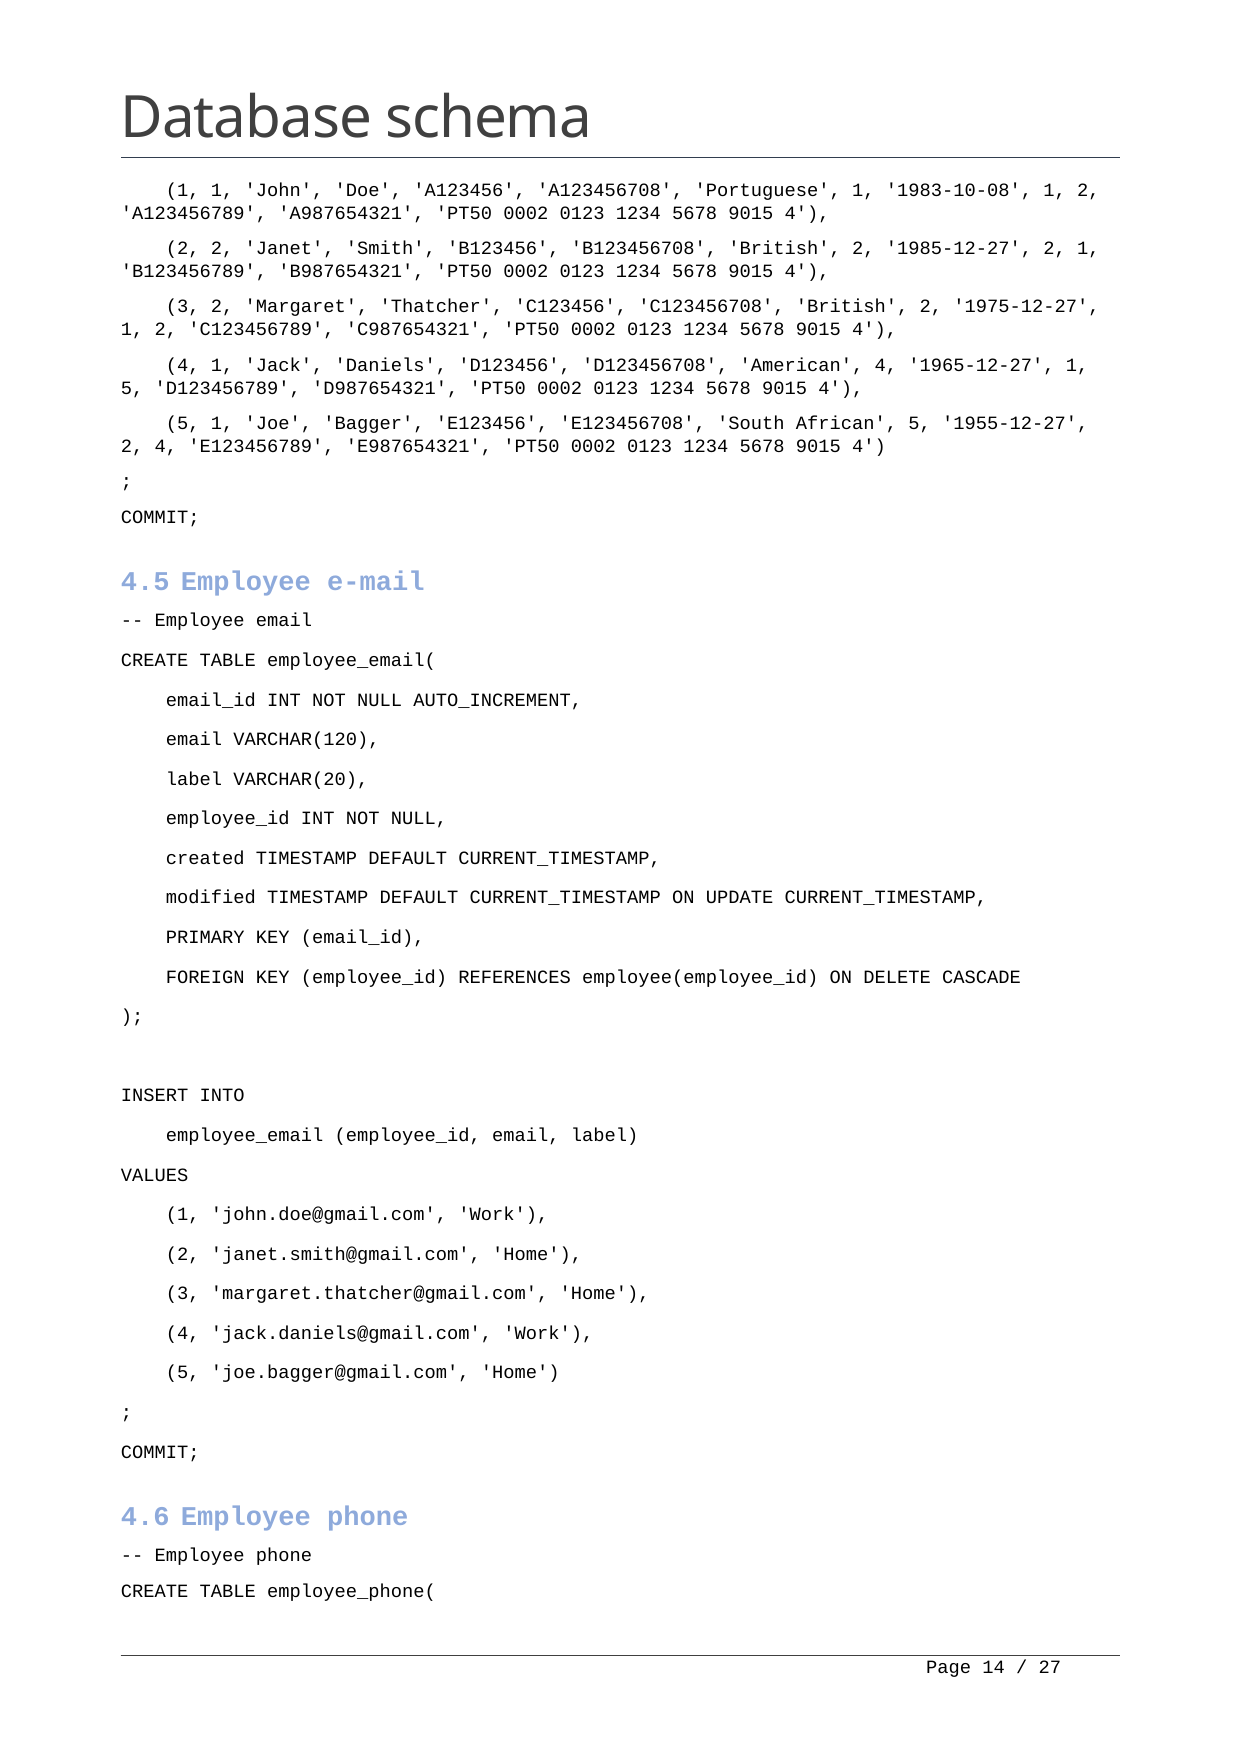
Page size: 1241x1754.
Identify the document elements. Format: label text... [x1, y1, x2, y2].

text ; [121, 472, 1120, 493]
subtitle Employee e-mail [121, 568, 1120, 599]
text (4, 'jack.daniels@gmail.com', 'Work'), [121, 1324, 1120, 1345]
text (5, 1, 'Joe', 'Bagger', 'E123456', 'E123456708', 'South African', 5, '1955-12-27', 2, 4, 'E123456789', 'E987654321', 'PT50 0002 0123 1234 5678 9015 4') [121, 414, 1120, 458]
text created TIMESTAMP DEFAULT CURRENT_TIMESTAMP, [121, 849, 1120, 870]
text email VARCHAR(120), [121, 730, 1120, 751]
text INSERT INTO [121, 1086, 1120, 1107]
text -- Employee phone [121, 1546, 1120, 1567]
text VALUES [121, 1165, 1120, 1187]
text (1, 1, 'John', 'Doe', 'A123456', 'A123456708', 'Portuguese', 1, '1983-10-08', 1, 2, 'A123456789', 'A987654321', 'PT50 0002 0123 1234 5678 9015 4'), [121, 181, 1120, 225]
text ; [121, 1403, 1120, 1424]
text label VARCHAR(20), [121, 769, 1120, 791]
text email_id INT NOT NULL AUTO_INCREMENT, [121, 690, 1120, 712]
text (2, 2, 'Janet', 'Smith', 'B123456', 'B123456708', 'British', 2, '1985-12-27', 2, 1, 'B123456789', 'B987654321', 'PT50 0002 0123 1234 5678 9015 4'), [121, 239, 1120, 283]
text (4, 1, 'Jack', 'Daniels', 'D123456', 'D123456708', 'American', 4, '1965-12-27', 1, 5, 'D123456789', 'D987654321', 'PT50 0002 0123 1234 5678 9015 4'), [121, 356, 1120, 400]
text PRIMARY KEY (email_id), [121, 928, 1120, 949]
text CREATE TABLE employee_phone( [121, 1582, 1120, 1603]
text employee_id INT NOT NULL, [121, 809, 1120, 830]
text COMMIT; [121, 1442, 1120, 1464]
text (5, 'joe.bagger@gmail.com', 'Home') [121, 1363, 1120, 1384]
text (3, 'margaret.thatcher@gmail.com', 'Home'), [121, 1284, 1120, 1305]
text employee_email (employee_id, email, label) [121, 1126, 1120, 1147]
text (2, 'janet.smith@gmail.com', 'Home'), [121, 1244, 1120, 1266]
text (3, 2, 'Margaret', 'Thatcher', 'C123456', 'C123456708', 'British', 2, '1975-12-27', 1, 2, 'C123456789', 'C987654321', 'PT50 0002 0123 1234 5678 9015 4'), [121, 297, 1120, 341]
text FOREIGN KEY (employee_id) REFERENCES employee(employee_id) ON DELETE CASCADE [121, 967, 1120, 989]
text COMMIT; [121, 508, 1120, 529]
text (1, 'john.doe@gmail.com', 'Work'), [121, 1205, 1120, 1226]
text -- Employee email [121, 611, 1120, 632]
text modified TIMESTAMP DEFAULT CURRENT_TIMESTAMP ON UPDATE CURRENT_TIMESTAMP, [121, 888, 1120, 909]
text CREATE TABLE employee_email( [121, 651, 1120, 672]
subtitle Employee phone [121, 1503, 1120, 1534]
text ); [121, 1007, 1120, 1028]
